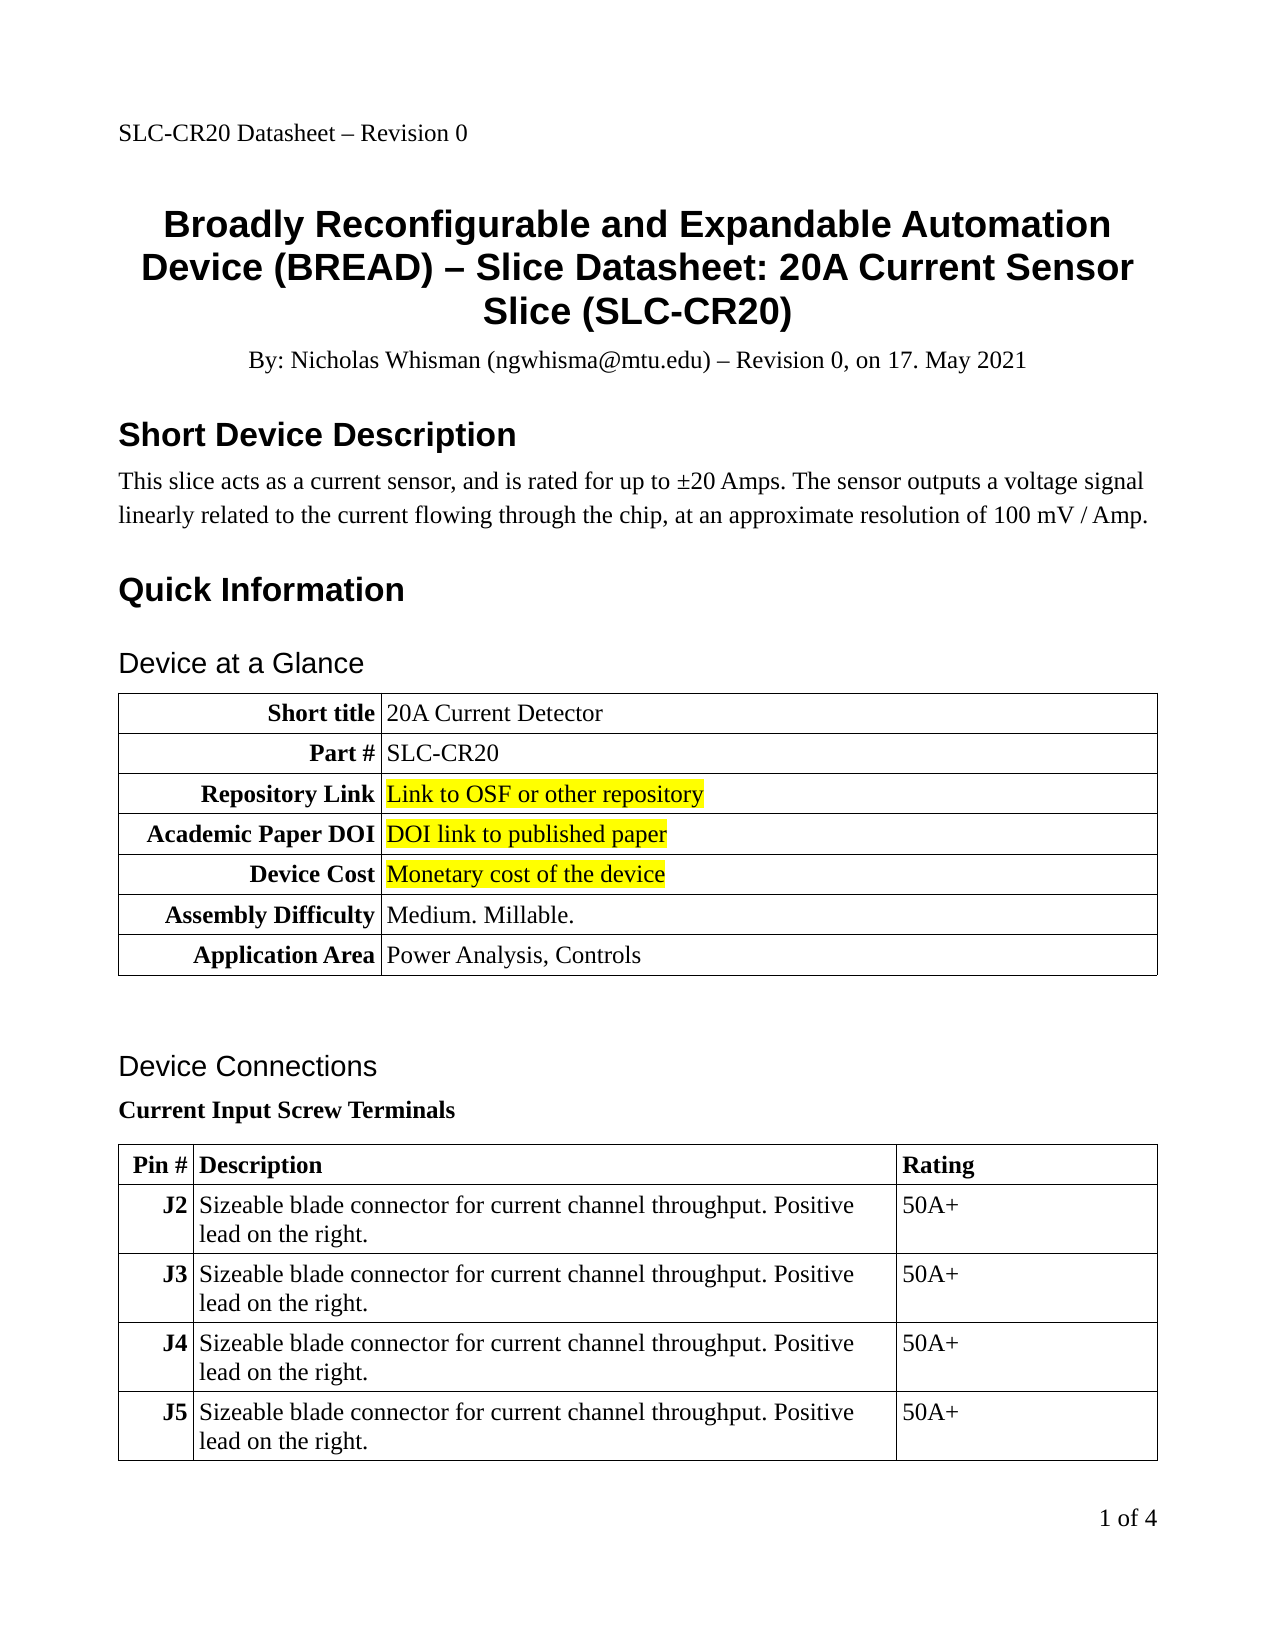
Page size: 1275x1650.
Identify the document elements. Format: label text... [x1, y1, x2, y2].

table_cell DOI link to published paper [382, 814, 1157, 854]
table_cell 50A+ [897, 1254, 1157, 1322]
table_header Pin # [119, 1145, 193, 1184]
table_cell Sizeable blade connector for current channel throughput. Positive lead on the right. [194, 1323, 896, 1391]
table_cell Link to OSF or other repository [382, 774, 1157, 813]
table_header Short title [119, 694, 381, 733]
table_header Description [194, 1145, 896, 1184]
table_cell Application Area [119, 935, 381, 974]
table_cell 50A+ [897, 1323, 1157, 1391]
subtitle Short Device Description [118, 415, 1157, 453]
table_cell Sizeable blade connector for current channel throughput. Positive lead on the right. [194, 1392, 896, 1460]
text By: Nicholas Whisman (ngwhisma@mtu.edu) – Revision 0, on 17. May 2021 [118, 345, 1157, 373]
table_header Rating [897, 1145, 1157, 1184]
table_cell Monetary cost of the device [382, 855, 1157, 894]
table_cell J2 [119, 1185, 193, 1253]
subtitle Quick Information [118, 570, 1157, 609]
table_cell J4 [119, 1323, 193, 1391]
table_cell Power Analysis, Controls [382, 935, 1157, 974]
table_cell Repository Link [119, 774, 381, 813]
table_cell Sizeable blade connector for current channel throughput. Positive lead on the right. [194, 1185, 896, 1253]
table_cell Assembly Difficulty [119, 895, 381, 934]
table_cell Medium. Millable. [382, 895, 1157, 934]
table_cell Device Cost [119, 855, 381, 894]
table_cell SLC-CR20 [382, 734, 1157, 773]
table_cell Academic Paper DOI [119, 814, 381, 854]
table_cell Sizeable blade connector for current channel throughput. Positive lead on the right. [194, 1254, 896, 1322]
table_cell 50A+ [897, 1392, 1157, 1460]
text This slice acts as a current sensor, and is rated for up to ±20 Amps. The sensor outputs a voltage signal linearly related to the current flowing through the chip, at an approximate resolution of 100 mV / Amp. [118, 466, 1157, 529]
table_cell Part # [119, 734, 381, 773]
subtitle Device at a Glance [118, 646, 1157, 680]
text Current Input Screw Terminals [118, 1095, 1157, 1123]
table_header 20A Current Detector [382, 694, 1157, 733]
table_cell J3 [119, 1254, 193, 1322]
subtitle Device Connections [118, 1049, 1157, 1082]
table_cell J5 [119, 1392, 193, 1460]
table_cell 50A+ [897, 1185, 1157, 1253]
subtitle Broadly Reconfigurable and Expandable Automation Device (BREAD) – Slice Datasheet: 20A Current Sensor Slice (SLC-CR20) [118, 201, 1157, 332]
